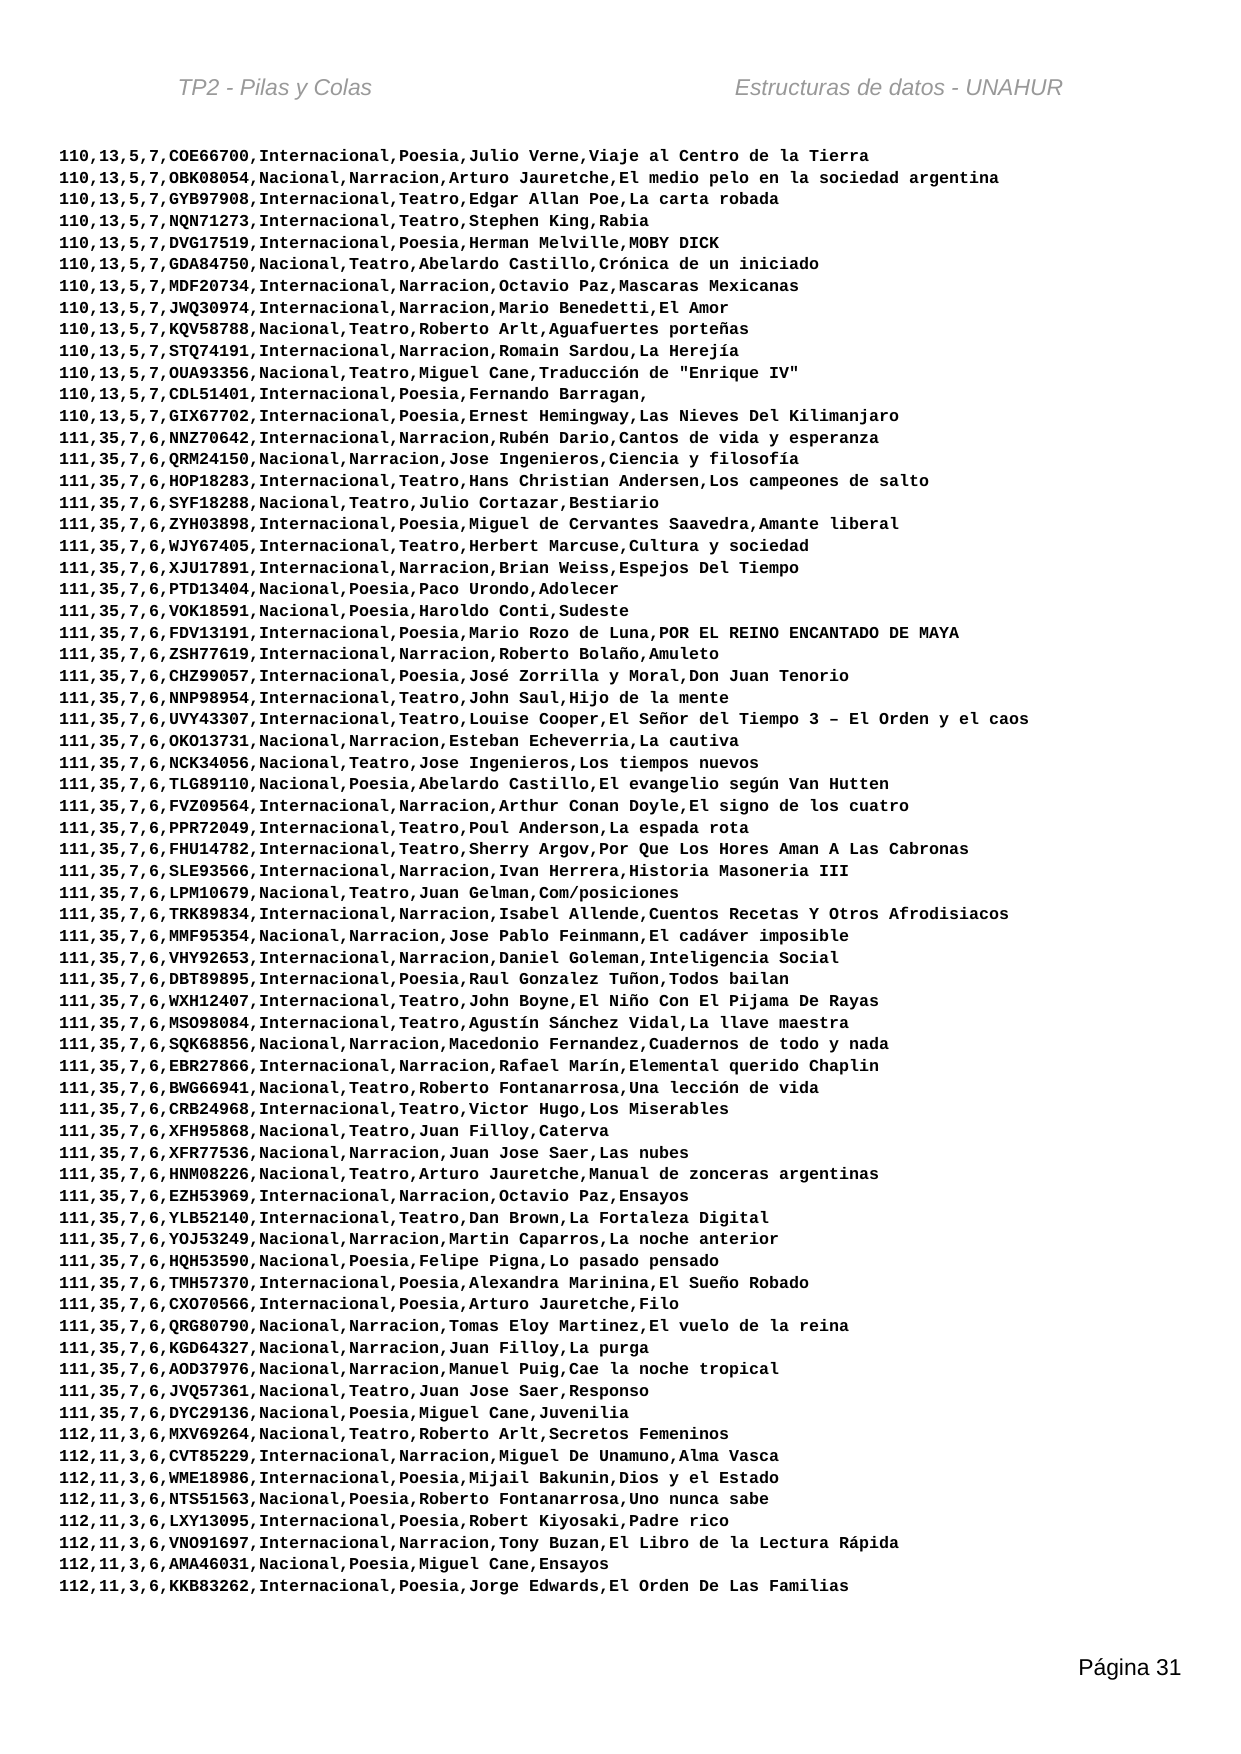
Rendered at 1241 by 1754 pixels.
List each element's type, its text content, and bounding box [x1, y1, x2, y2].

text 111,35,7,6,OKO13731,Nacional,Narracion,Esteban Echeverria,La cautiva [59, 733, 1181, 751]
text 111,35,7,6,HQH53590,Nacional,Poesia,Felipe Pigna,Lo pasado pensado [59, 1253, 1181, 1271]
text 110,13,5,7,OBK08054,Nacional,Narracion,Arturo Jauretche,El medio pelo en la sociedad argentina [59, 169, 1181, 188]
text 111,35,7,6,CRB24968,Internacional,Teatro,Victor Hugo,Los Miserables [59, 1101, 1181, 1120]
text 112,11,3,6,LXY13095,Internacional,Poesia,Robert Kiyosaki,Padre rico [59, 1513, 1181, 1531]
text 111,35,7,6,VOK18591,Nacional,Poesia,Haroldo Conti,Sudeste [59, 603, 1181, 621]
text 111,35,7,6,FHU14782,Internacional,Teatro,Sherry Argov,Por Que Los Hores Aman A Las Cabronas [59, 841, 1181, 860]
text 111,35,7,6,ZYH03898,Internacional,Poesia,Miguel de Cervantes Saavedra,Amante liberal [59, 516, 1181, 535]
text 110,13,5,7,JWQ30974,Internacional,Narracion,Mario Benedetti,El Amor [59, 299, 1181, 318]
text 111,35,7,6,HOP18283,Internacional,Teatro,Hans Christian Andersen,Los campeones de salto [59, 473, 1181, 491]
text 111,35,7,6,VHY92653,Internacional,Narracion,Daniel Goleman,Inteligencia Social [59, 949, 1181, 968]
text 111,35,7,6,EZH53969,Internacional,Narracion,Octavio Paz,Ensayos [59, 1188, 1181, 1206]
text 111,35,7,6,XFR77536,Nacional,Narracion,Juan Jose Saer,Las nubes [59, 1144, 1181, 1163]
text 111,35,7,6,DBT89895,Internacional,Poesia,Raul Gonzalez Tuñon,Todos bailan [59, 971, 1181, 990]
text 111,35,7,6,YOJ53249,Nacional,Narracion,Martin Caparros,La noche anterior [59, 1231, 1181, 1250]
text 111,35,7,6,SYF18288,Nacional,Teatro,Julio Cortazar,Bestiario [59, 494, 1181, 513]
text 111,35,7,6,DYC29136,Nacional,Poesia,Miguel Cane,Juvenilia [59, 1404, 1181, 1423]
text 112,11,3,6,VNO91697,Internacional,Narracion,Tony Buzan,El Libro de la Lectura Rápida [59, 1534, 1181, 1553]
text 111,35,7,6,SQK68856,Nacional,Narracion,Macedonio Fernandez,Cuadernos de todo y nada [59, 1036, 1181, 1055]
text 111,35,7,6,SLE93566,Internacional,Narracion,Ivan Herrera,Historia Masoneria III [59, 863, 1181, 881]
text 112,11,3,6,AMA46031,Nacional,Poesia,Miguel Cane,Ensayos [59, 1556, 1181, 1575]
text 111,35,7,6,FDV13191,Internacional,Poesia,Mario Rozo de Luna,POR EL REINO ENCANTADO DE MAYA [59, 624, 1181, 643]
text 111,35,7,6,FVZ09564,Internacional,Narracion,Arthur Conan Doyle,El signo de los cuatro [59, 798, 1181, 816]
text 111,35,7,6,JVQ57361,Nacional,Teatro,Juan Jose Saer,Responso [59, 1383, 1181, 1401]
text 111,35,7,6,XFH95868,Nacional,Teatro,Juan Filloy,Caterva [59, 1123, 1181, 1141]
text 111,35,7,6,BWG66941,Nacional,Teatro,Roberto Fontanarrosa,Una lección de vida [59, 1079, 1181, 1098]
text 110,13,5,7,COE66700,Internacional,Poesia,Julio Verne,Viaje al Centro de la Tierra [59, 148, 1181, 166]
text 111,35,7,6,XJU17891,Internacional,Narracion,Brian Weiss,Espejos Del Tiempo [59, 559, 1181, 578]
text 110,13,5,7,STQ74191,Internacional,Narracion,Romain Sardou,La Herejí­a [59, 343, 1181, 361]
text 110,13,5,7,MDF20734,Internacional,Narracion,Octavio Paz,Mascaras Mexicanas [59, 278, 1181, 296]
text 111,35,7,6,PTD13404,Nacional,Poesia,Paco Urondo,Adolecer [59, 581, 1181, 600]
text 111,35,7,6,HNM08226,Nacional,Teatro,Arturo Jauretche,Manual de zonceras argentinas [59, 1166, 1181, 1185]
text 111,35,7,6,QRG80790,Nacional,Narracion,Tomas Eloy Martinez,El vuelo de la reina [59, 1318, 1181, 1336]
text 111,35,7,6,YLB52140,Internacional,Teatro,Dan Brown,La Fortaleza Digital [59, 1209, 1181, 1228]
text 110,13,5,7,NQN71273,Internacional,Teatro,Stephen King,Rabia [59, 213, 1181, 231]
text 112,11,3,6,WME18986,Internacional,Poesia,Mijail Bakunin,Dios y el Estado [59, 1469, 1181, 1488]
text 111,35,7,6,PPR72049,Internacional,Teatro,Poul Anderson,La espada rota [59, 819, 1181, 838]
text 111,35,7,6,CHZ99057,Internacional,Poesia,José Zorrilla y Moral,Don Juan Tenorio [59, 668, 1181, 686]
text 111,35,7,6,TRK89834,Internacional,Narracion,Isabel Allende,Cuentos Recetas Y Otros Afrodisiacos [59, 906, 1181, 925]
text 110,13,5,7,GDA84750,Nacional,Teatro,Abelardo Castillo,Crónica de un iniciado [59, 256, 1181, 275]
text 111,35,7,6,WXH12407,Internacional,Teatro,John Boyne,El Niño Con El Pijama De Rayas [59, 993, 1181, 1011]
text 110,13,5,7,DVG17519,Internacional,Poesia,Herman Melville,MOBY DICK [59, 234, 1181, 253]
text 111,35,7,6,WJY67405,Internacional,Teatro,Herbert Marcuse,Cultura y sociedad [59, 538, 1181, 556]
text 111,35,7,6,NCK34056,Nacional,Teatro,Jose Ingenieros,Los tiempos nuevos [59, 754, 1181, 773]
text 111,35,7,6,TMH57370,Internacional,Poesia,Alexandra Marinina,El Sueño Robado [59, 1274, 1181, 1293]
text 111,35,7,6,QRM24150,Nacional,Narracion,Jose Ingenieros,Ciencia y filosofía [59, 451, 1181, 470]
text 111,35,7,6,NNP98954,Internacional,Teatro,John Saul,Hijo de la mente [59, 689, 1181, 708]
text 111,35,7,6,TLG89110,Nacional,Poesia,Abelardo Castillo,El evangelio según Van Hutten [59, 776, 1181, 795]
text 111,35,7,6,CXO70566,Internacional,Poesia,Arturo Jauretche,Filo [59, 1296, 1181, 1315]
text 111,35,7,6,UVY43307,Internacional,Teatro,Louise Cooper,El Señor del Tiempo 3 – El Orden y el caos [59, 711, 1181, 730]
text 111,35,7,6,MMF95354,Nacional,Narracion,Jose Pablo Feinmann,El cadáver imposible [59, 928, 1181, 946]
text 110,13,5,7,CDL51401,Internacional,Poesia,Fernando Barragan, [59, 386, 1181, 405]
text 111,35,7,6,AOD37976,Nacional,Narracion,Manuel Puig,Cae la noche tropical [59, 1361, 1181, 1380]
text 110,13,5,7,OUA93356,Nacional,Teatro,Miguel Cane,Traducción de "Enrique IV" [59, 364, 1181, 383]
text 111,35,7,6,NNZ70642,Internacional,Narracion,Rubén Dario,Cantos de vida y esperanza [59, 429, 1181, 448]
text 112,11,3,6,CVT85229,Internacional,Narracion,Miguel De Unamuno,Alma Vasca [59, 1448, 1181, 1466]
text 110,13,5,7,GIX67702,Internacional,Poesia,Ernest Hemingway,Las Nieves Del Kilimanjaro [59, 408, 1181, 426]
text 110,13,5,7,KQV58788,Nacional,Teatro,Roberto Arlt,Aguafuertes porteñas [59, 321, 1181, 340]
text 111,35,7,6,KGD64327,Nacional,Narracion,Juan Filloy,La purga [59, 1339, 1181, 1358]
text 111,35,7,6,EBR27866,Internacional,Narracion,Rafael Marí­n,Elemental querido Chaplin [59, 1058, 1181, 1076]
text 111,35,7,6,MSO98084,Internacional,Teatro,Agustí­n Sánchez Vidal,La llave maestra [59, 1014, 1181, 1033]
text 112,11,3,6,KKB83262,Internacional,Poesia,Jorge Edwards,El Orden De Las Familias [59, 1578, 1181, 1596]
text 111,35,7,6,LPM10679,Nacional,Teatro,Juan Gelman,Com/posiciones [59, 884, 1181, 903]
text 112,11,3,6,NTS51563,Nacional,Poesia,Roberto Fontanarrosa,Uno nunca sabe [59, 1491, 1181, 1510]
text 112,11,3,6,MXV69264,Nacional,Teatro,Roberto Arlt,Secretos Femeninos [59, 1426, 1181, 1445]
text 111,35,7,6,ZSH77619,Internacional,Narracion,Roberto Bolaño,Amuleto [59, 646, 1181, 665]
text 110,13,5,7,GYB97908,Internacional,Teatro,Edgar Allan Poe,La carta robada [59, 191, 1181, 210]
